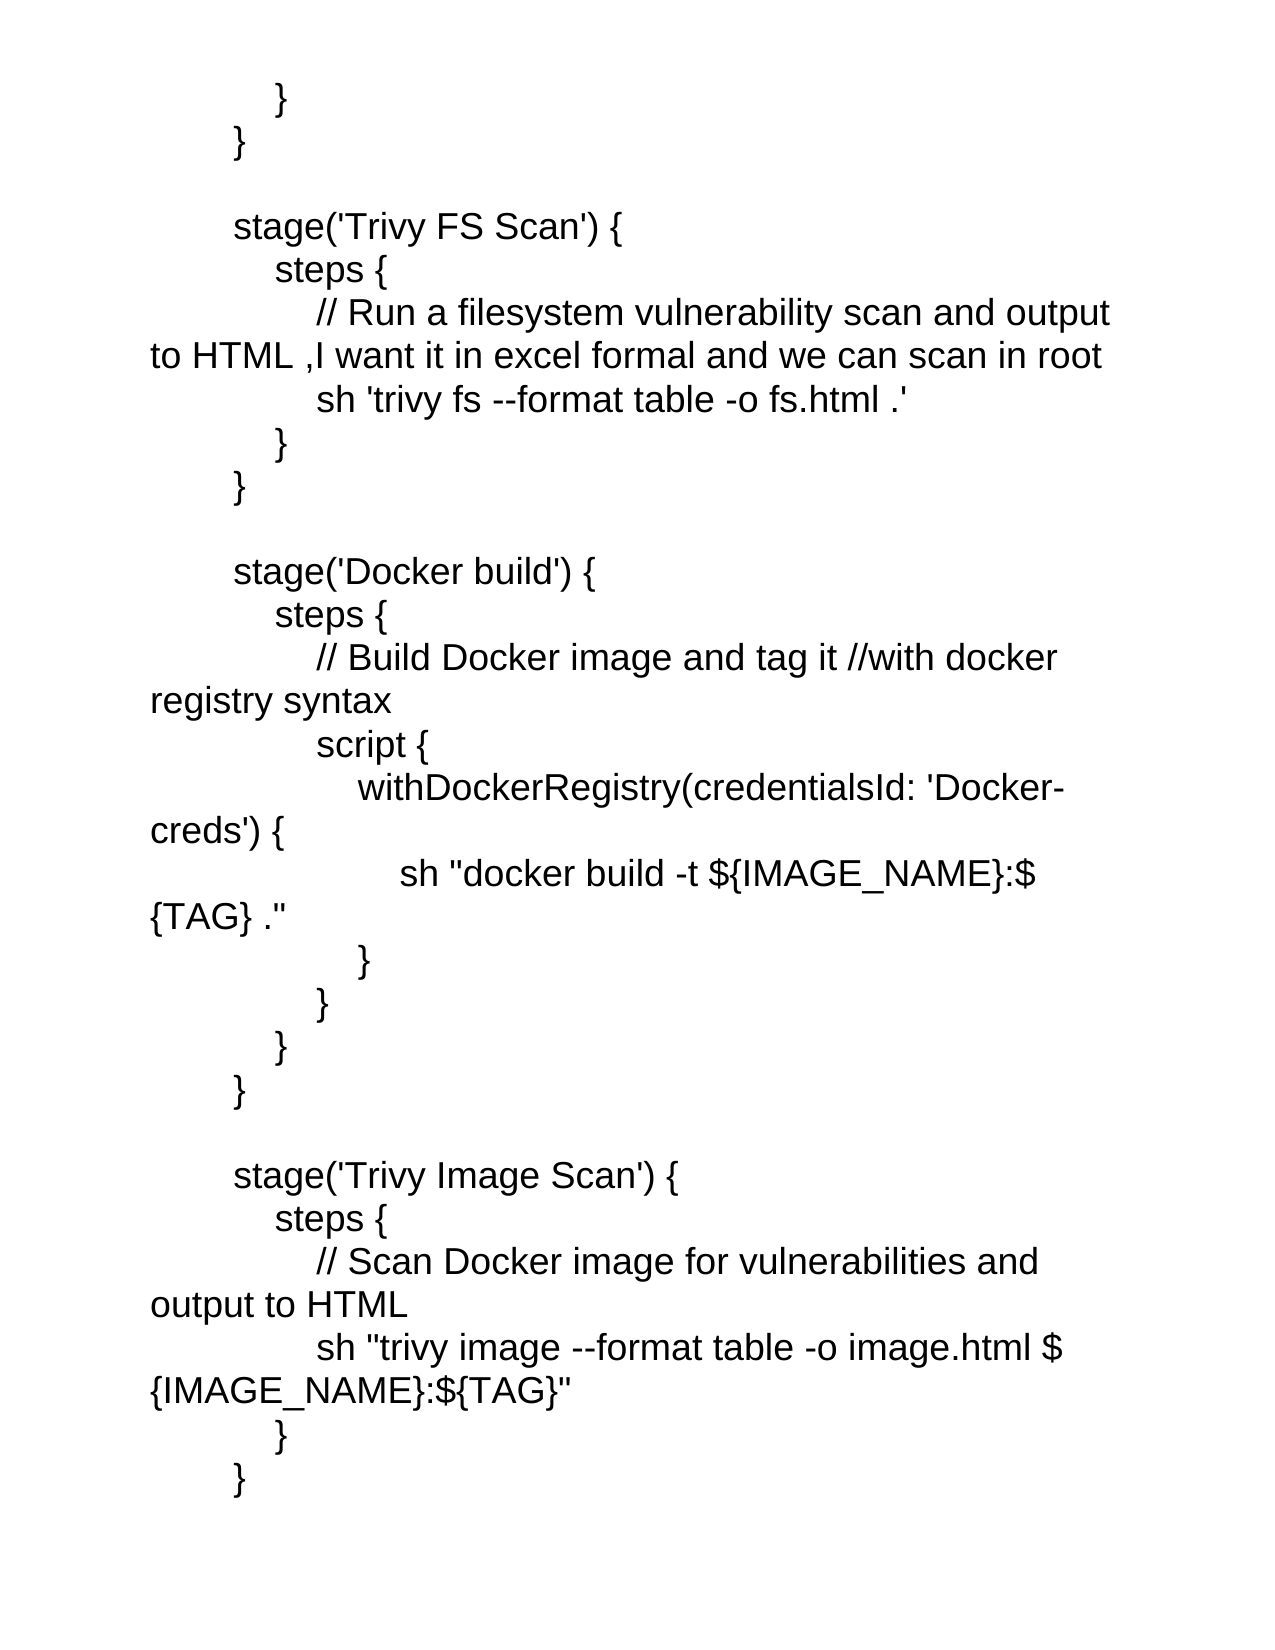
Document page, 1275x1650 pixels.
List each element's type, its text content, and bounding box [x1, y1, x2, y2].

text } [150, 75, 1125, 118]
text steps { [150, 592, 1125, 636]
text // Run a filesystem vulnerability scan and output to HTML ,I want it in excel formal and we can scan in root [150, 291, 1125, 377]
text stage('Docker build') { [150, 549, 1125, 592]
text } [150, 1067, 1125, 1110]
text } [150, 1412, 1125, 1455]
text sh "trivy image --format table -o image.html ${IMAGE_NAME}:${TAG}" [150, 1326, 1125, 1412]
text sh "docker build -t ${IMAGE_NAME}:${TAG} ." [150, 851, 1125, 937]
text } [150, 937, 1125, 981]
text sh 'trivy fs --format table -o fs.html .' [150, 377, 1125, 420]
text steps { [150, 1196, 1125, 1239]
text stage('Trivy FS Scan') { [150, 204, 1125, 247]
text script { [150, 722, 1125, 765]
text } [150, 1455, 1125, 1498]
text } [150, 981, 1125, 1024]
text } [150, 463, 1125, 506]
text } [150, 420, 1125, 463]
text } [150, 1024, 1125, 1067]
text } [150, 118, 1125, 161]
text steps { [150, 247, 1125, 291]
text // Scan Docker image for vulnerabilities and output to HTML [150, 1239, 1125, 1326]
text withDockerRegistry(credentialsId: 'Docker-creds') { [150, 765, 1125, 851]
text stage('Trivy Image Scan') { [150, 1153, 1125, 1196]
text // Build Docker image and tag it //with docker registry syntax [150, 636, 1125, 722]
